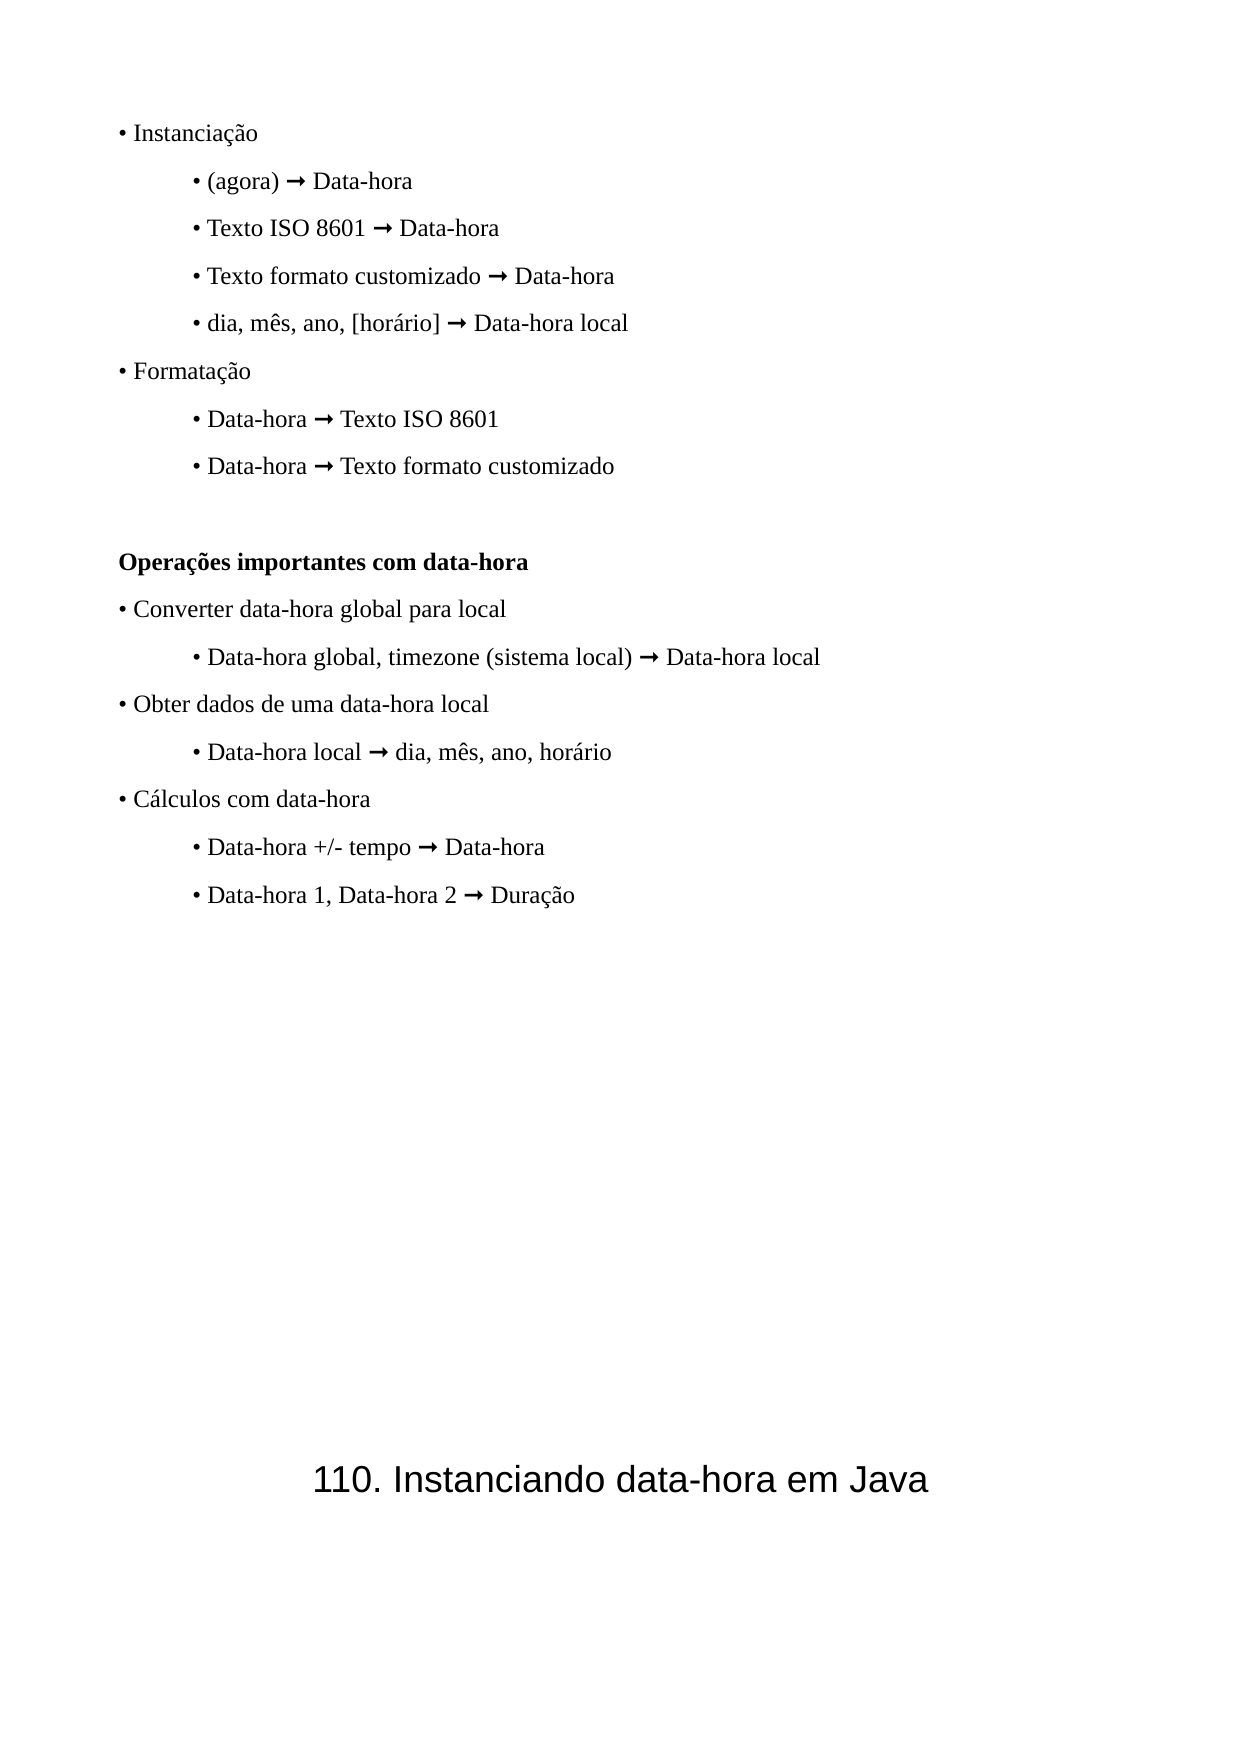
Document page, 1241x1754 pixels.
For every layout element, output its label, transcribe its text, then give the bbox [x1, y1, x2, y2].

text • (agora) ➞ Data-hora [118, 166, 1122, 194]
text • Data-hora ➞ Texto ISO 8601 [118, 404, 1122, 432]
text • Texto formato customizado ➞ Data-hora [118, 261, 1122, 290]
text • Obter dados de uma data-hora local [118, 689, 1122, 718]
text • Cálculos com data-hora [118, 784, 1122, 813]
text • Data-hora local ➞ dia, mês, ano, horário [118, 737, 1122, 766]
text • Converter data-hora global para local [118, 594, 1122, 623]
text • Formatação [118, 356, 1122, 385]
text • Data-hora ➞ Texto formato customizado [118, 451, 1122, 480]
text • Data-hora +/- tempo ➞ Data-hora [118, 832, 1122, 861]
text • Instanciação [118, 118, 1122, 147]
text • Texto ISO 8601 ➞ Data-hora [118, 213, 1122, 242]
subtitle 110. Instanciando data-hora em Java [118, 1457, 1122, 1500]
text Operações importantes com data-hora [118, 547, 1122, 575]
text • Data-hora 1, Data-hora 2 ➞ Duração [118, 880, 1122, 908]
text • Data-hora global, timezone (sistema local) ➞ Data-hora local [118, 642, 1122, 671]
text • dia, mês, ano, [horário] ➞ Data-hora local [118, 308, 1122, 337]
